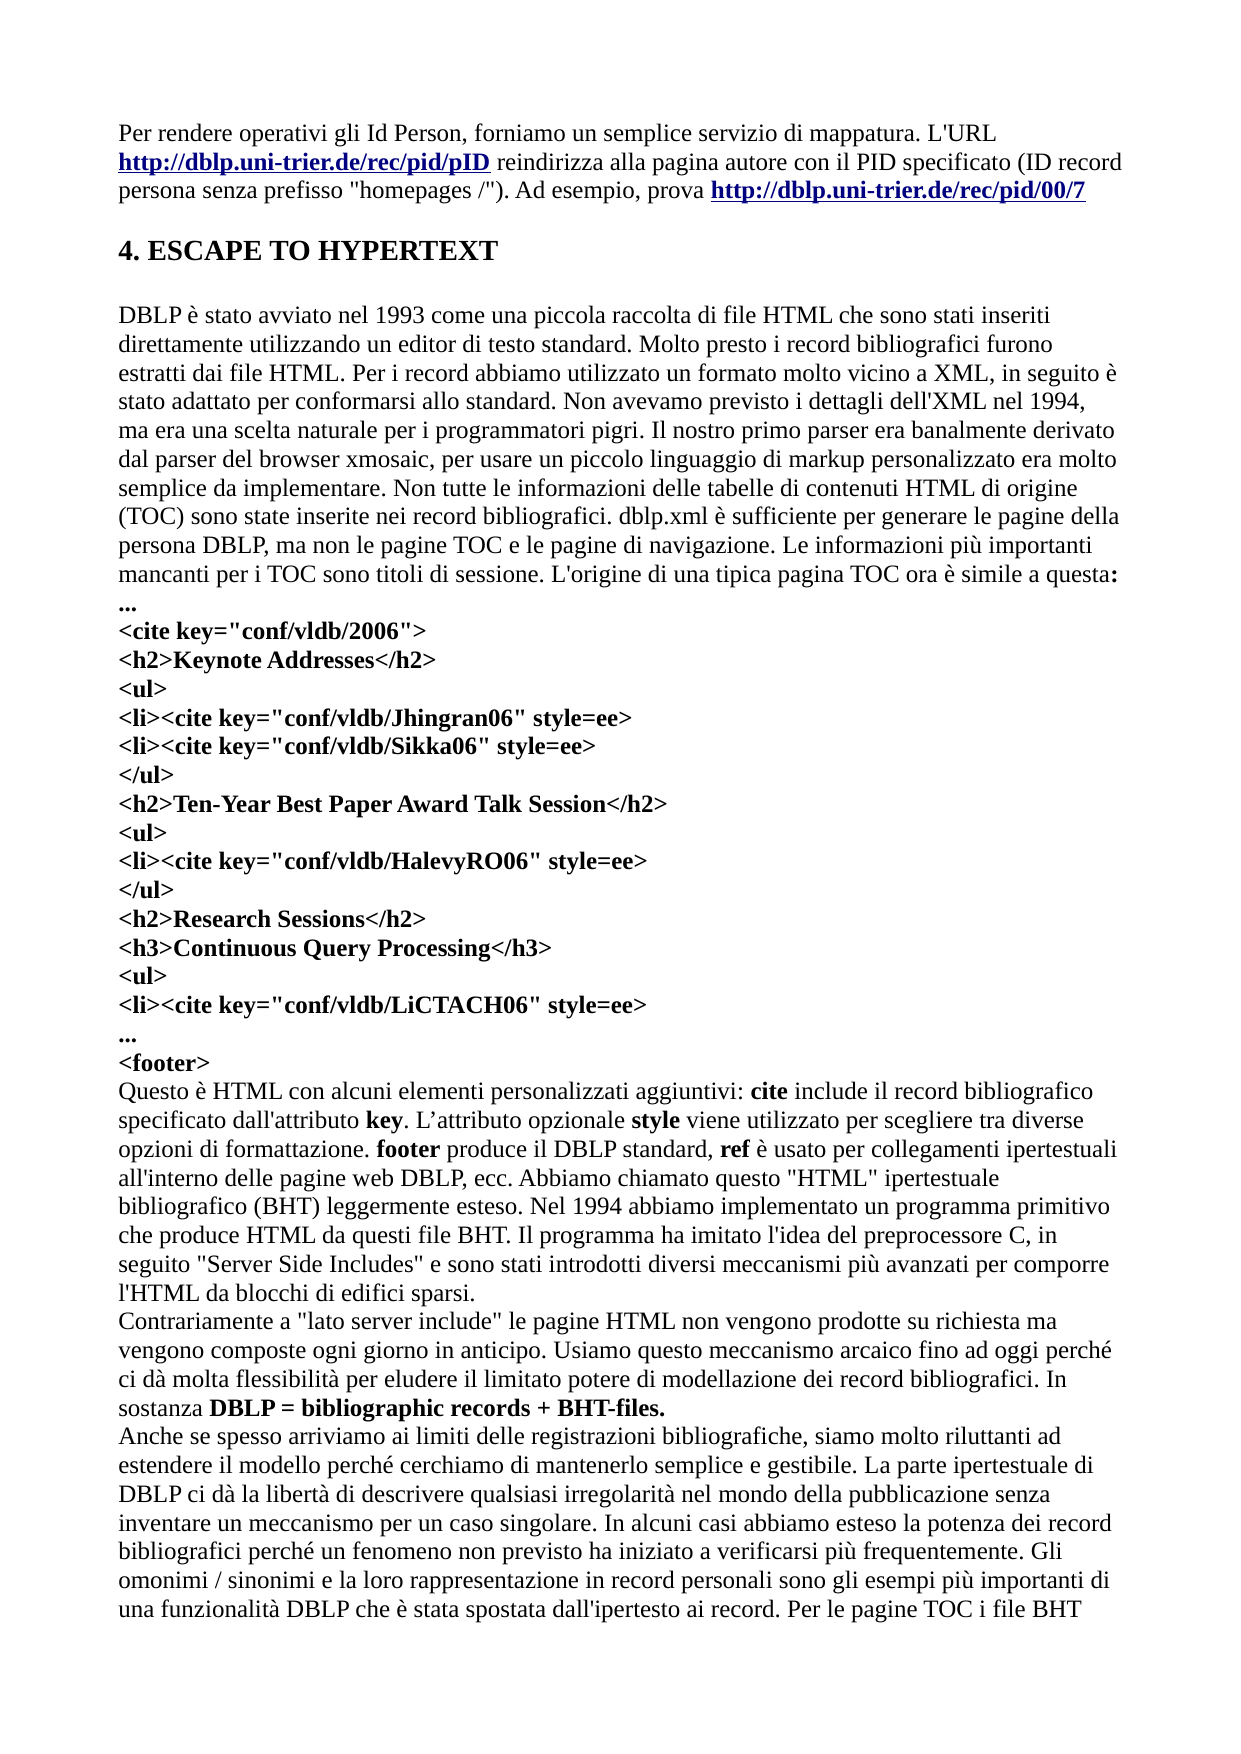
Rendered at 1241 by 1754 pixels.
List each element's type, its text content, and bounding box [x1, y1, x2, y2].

text ... [118, 588, 1122, 616]
text ... [118, 1019, 1122, 1048]
text <ul> [118, 674, 1122, 703]
text <li><cite key="conf/vldb/HalevyRO06" style=ee> [118, 846, 1122, 875]
text </ul> [118, 875, 1122, 904]
text <cite key="conf/vldb/2006"> [118, 616, 1122, 645]
text <li><cite key="conf/vldb/Sikka06" style=ee> [118, 731, 1122, 760]
text <ul> [118, 961, 1122, 990]
text 4. ESCAPE TO HYPERTEXT [118, 233, 1122, 267]
text <h3>Continuous Query Processing</h3> [118, 933, 1122, 961]
text DBLP è stato avviato nel 1993 come una piccola raccolta di file HTML che sono stati inseriti direttamente utilizzando un editor di testo standard. Molto presto i record bibliografici furono estratti dai file HTML. Per i record abbiamo utilizzato un formato molto vicino a XML, in seguito è stato adattato per conformarsi allo standard. Non avevamo previsto i dettagli dell'XML nel 1994, ma era una scelta naturale per i programmatori pigri. Il nostro primo parser era banalmente derivato dal parser del browser xmosaic, per usare un piccolo linguaggio di markup personalizzato era molto semplice da implementare. Non tutte le informazioni delle tabelle di contenuti HTML di origine (TOC) sono state inserite nei record bibliografici. dblp.xml è sufficiente per generare le pagine della persona DBLP, ma non le pagine TOC e le pagine di navigazione. Le informazioni più importanti mancanti per i TOC sono titoli di sessione. L'origine di una tipica pagina TOC ora è simile a questa: [118, 300, 1122, 588]
text </ul> [118, 760, 1122, 789]
text Per rendere operativi gli Id Person, forniamo un semplice servizio di mappatura. L'URL http://dblp.uni-trier.de/rec/pid/pID reindirizza alla pagina autore con il PID specificato (ID record persona senza prefisso "homepages /"). Ad esempio, prova http://dblp.uni-trier.de/rec/pid/00/7 [118, 118, 1122, 204]
text <li><cite key="conf/vldb/Jhingran06" style=ee> [118, 703, 1122, 731]
text Questo è HTML con alcuni elementi personalizzati aggiuntivi: cite include il record bibliografico specificato dall'attributo key. L’attributo opzionale style viene utilizzato per scegliere tra diverse opzioni di formattazione. footer produce il DBLP standard, ref è usato per collegamenti ipertestuali all'interno delle pagine web DBLP, ecc. Abbiamo chiamato questo "HTML" ipertestuale bibliografico (BHT) leggermente esteso. Nel 1994 abbiamo implementato un programma primitivo che produce HTML da questi file BHT. Il programma ha imitato l'idea del preprocessore C, in seguito "Server Side Includes" e sono stati introdotti diversi meccanismi più avanzati per comporre l'HTML da blocchi di edifici sparsi. [118, 1076, 1122, 1306]
text Contrariamente a "lato server include" le pagine HTML non vengono prodotte su richiesta ma vengono composte ogni giorno in anticipo. Usiamo questo meccanismo arcaico fino ad oggi perché ci dà molta flessibilità per eludere il limitato potere di modellazione dei record bibliografici. In sostanza DBLP = bibliographic records + BHT-files. [118, 1306, 1122, 1421]
text <li><cite key="conf/vldb/LiCTACH06" style=ee> [118, 990, 1122, 1019]
text <h2>Research Sessions</h2> [118, 904, 1122, 933]
text <h2>Keynote Addresses</h2> [118, 645, 1122, 674]
text <footer> [118, 1048, 1122, 1076]
text <ul> [118, 818, 1122, 846]
text Anche se spesso arriviamo ai limiti delle registrazioni bibliografiche, siamo molto riluttanti ad estendere il modello perché cerchiamo di mantenerlo semplice e gestibile. La parte ipertestuale di DBLP ci dà la libertà di descrivere qualsiasi irregolarità nel mondo della pubblicazione senza inventare un meccanismo per un caso singolare. In alcuni casi abbiamo esteso la potenza dei record bibliografici perché un fenomeno non previsto ha iniziato a verificarsi più frequentemente. Gli omonimi / sinonimi e la loro rappresentazione in record personali sono gli esempi più importanti di una funzionalità DBLP che è stata spostata dall'ipertesto ai record. Per le pagine TOC i file BHT [118, 1421, 1122, 1623]
text <h2>Ten-Year Best Paper Award Talk Session</h2> [118, 789, 1122, 818]
